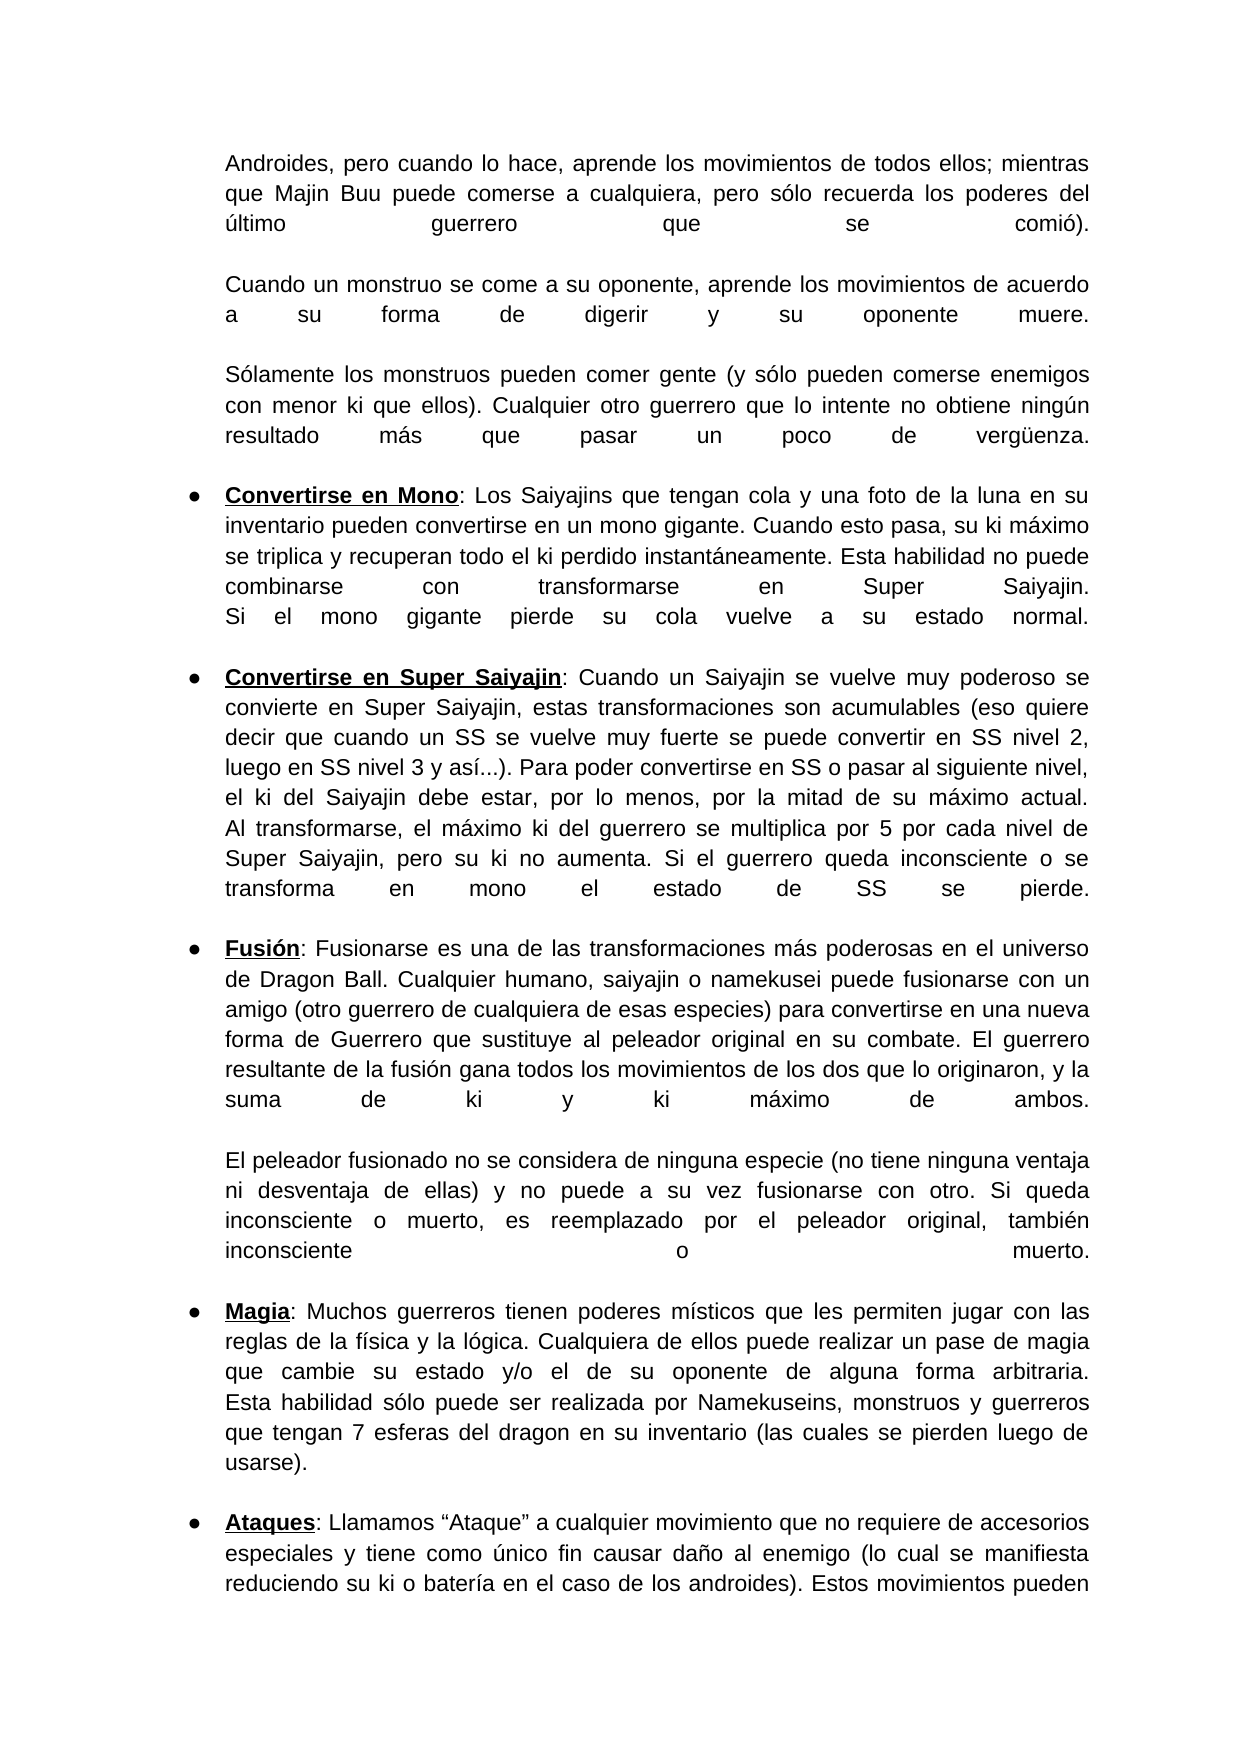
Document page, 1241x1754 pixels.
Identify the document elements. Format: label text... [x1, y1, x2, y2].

list Fusión: Fusionarse es una de las transformaciones más poderosas en el universo de Dragon Ball. Cualquier humano, saiyajin o namekusei puede fusionarse con un amigo (otro guerrero de cualquiera de esas especies) para convertirse en una nueva forma de Guerrero que sustituye al peleador original en su combate. El guerrero resultante de la fusión gana todos los movimientos de los dos que lo originaron, y la suma de ki y ki máximo de ambos. El peleador fusionado no se considera de ninguna especie (no tiene ninguna ventaja ni desventaja de ellas) y no puede a su vez fusionarse con otro. Si queda inconsciente o muerto, es reemplazado por el peleador original, también inconsciente o muerto. [187, 935, 1090, 1294]
list Magia: Muchos guerreros tienen poderes místicos que les permiten jugar con las reglas de la física y la lógica. Cualquiera de ellos puede realizar un pase de magia que cambie su estado y/o el de su oponente de alguna forma arbitraria. Esta habilidad sólo puede ser realizada por Namekuseins, monstruos y guerreros que tengan 7 esferas del dragon en su inventario (las cuales se pierden luego de usarse). [187, 1298, 1090, 1475]
list Androides, pero cuando lo hace, aprende los movimientos de todos ellos; mientras que Majin Buu puede comerse a cualquiera, pero sólo recuerda los poderes del último guerrero que se comió). Cuando un monstruo se come a su oponente, aprende los movimientos de acuerdo a su forma de digerir y su oponente muere. Sólamente los monstruos pueden comer gente (y sólo pueden comerse enemigos con menor ki que ellos). Cualquier otro guerrero que lo intente no obtiene ningún resultado más que pasar un poco de vergüenza. [187, 150, 1090, 478]
list Convertirse en Mono: Los Saiyajins que tengan cola y una foto de la luna en su inventario pueden convertirse en un mono gigante. Cuando esto pasa, su ki máximo se triplica y recuperan todo el ki perdido instantáneamente. Esta habilidad no puede combinarse con transformarse en Super Saiyajin. Si el mono gigante pierde su cola vuelve a su estado normal. [187, 482, 1090, 660]
list Convertirse en Super Saiyajin: Cuando un Saiyajin se vuelve muy poderoso se convierte en Super Saiyajin, estas transformaciones son acumulables (eso quiere decir que cuando un SS se vuelve muy fuerte se puede convertir en SS nivel 2, luego en SS nivel 3 y así...). Para poder convertirse en SS o pasar al siguiente nivel, el ki del Saiyajin debe estar, por lo menos, por la mitad de su máximo actual. Al transformarse, el máximo ki del guerrero se multiplica por 5 por cada nivel de Super Saiyajin, pero su ki no aumenta. Si el guerrero queda inconsciente o se transforma en mono el estado de SS se pierde. [187, 663, 1090, 932]
list Ataques: Llamamos “Ataque” a cualquier movimiento que no requiere de accesorios especiales y tiene como único fin causar daño al enemigo (lo cual se manifiesta reduciendo su ki o batería en el caso de los androides). Estos movimientos pueden [187, 1509, 1090, 1596]
